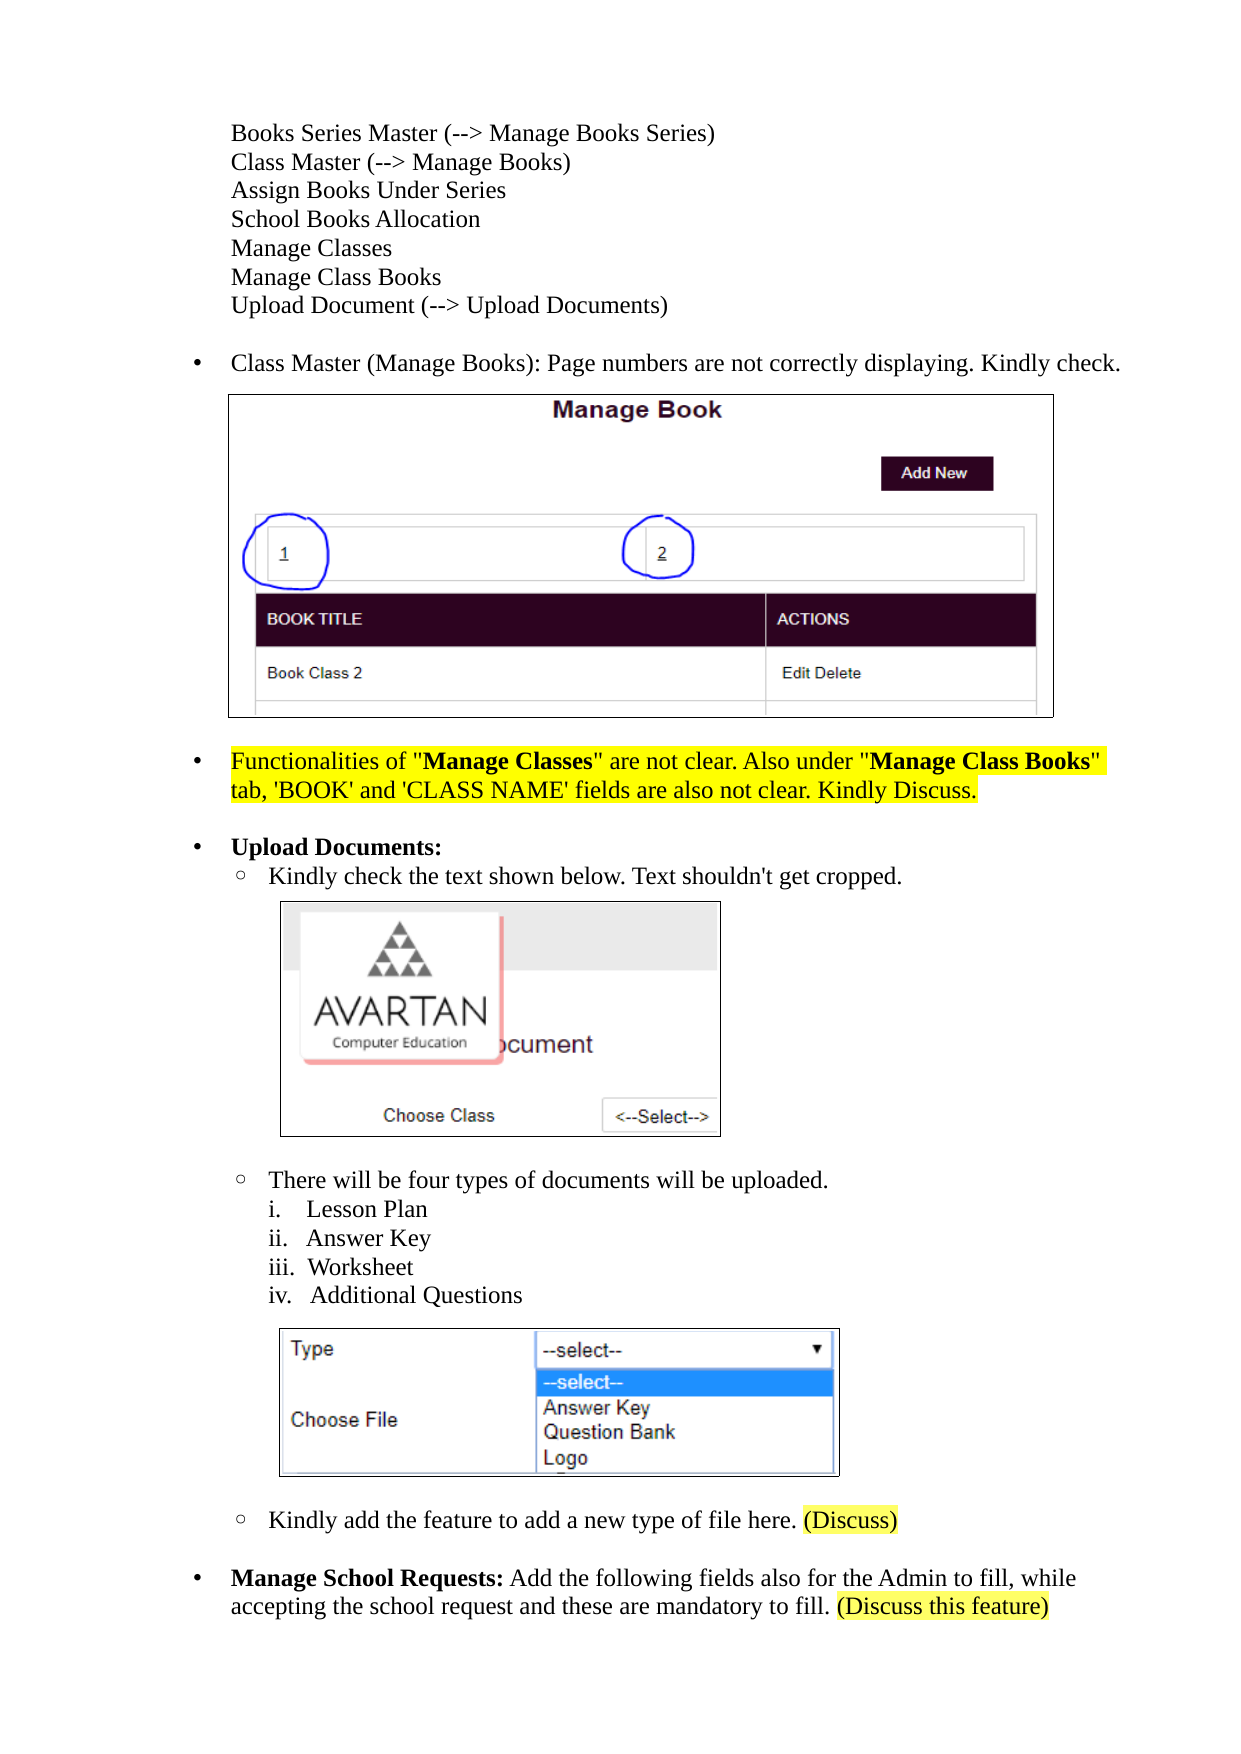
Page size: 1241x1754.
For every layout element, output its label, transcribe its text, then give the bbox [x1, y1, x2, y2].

list Kindly add the feature to add a new type of file here. (Discuss) [231, 1505, 1122, 1534]
picture [283, 903, 718, 1134]
list Books Series Master (--> Manage Books Series) [193, 118, 1122, 147]
list Upload Document (--> Upload Documents) [193, 291, 1122, 319]
list Upload Documents: [193, 832, 1122, 861]
list Manage Classes [193, 233, 1122, 262]
list School Books Allocation [193, 204, 1122, 233]
list ii. Answer Key [231, 1223, 1122, 1252]
list Class Master (--> Manage Books) [193, 147, 1122, 176]
picture [230, 397, 1050, 715]
list Assign Books Under Series [193, 176, 1122, 204]
list Manage Class Books [193, 262, 1122, 291]
list i. Lesson Plan [231, 1194, 1122, 1223]
list iii. Worksheet [231, 1252, 1122, 1280]
list Kindly check the text shown below. Text shouldn't get cropped. [231, 861, 1122, 890]
list Functionalities of "Manage Classes" are not clear. Also under "Manage Class Books" tab, 'BOOK' and 'CLASS NAME' fields are also not clear. Kindly Discuss. [193, 746, 1122, 803]
list Manage School Requests: Add the following fields also for the Admin to fill, while accepting the school request and these are mandatory to fill. (Discuss this feature) [193, 1563, 1122, 1620]
list iv. Additional Questions [231, 1280, 1122, 1309]
list Class Master (Manage Books): Page numbers are not correctly displaying. Kindly check. [193, 348, 1122, 377]
picture [282, 1331, 836, 1474]
list There will be four types of documents will be uploaded. [231, 1165, 1122, 1194]
